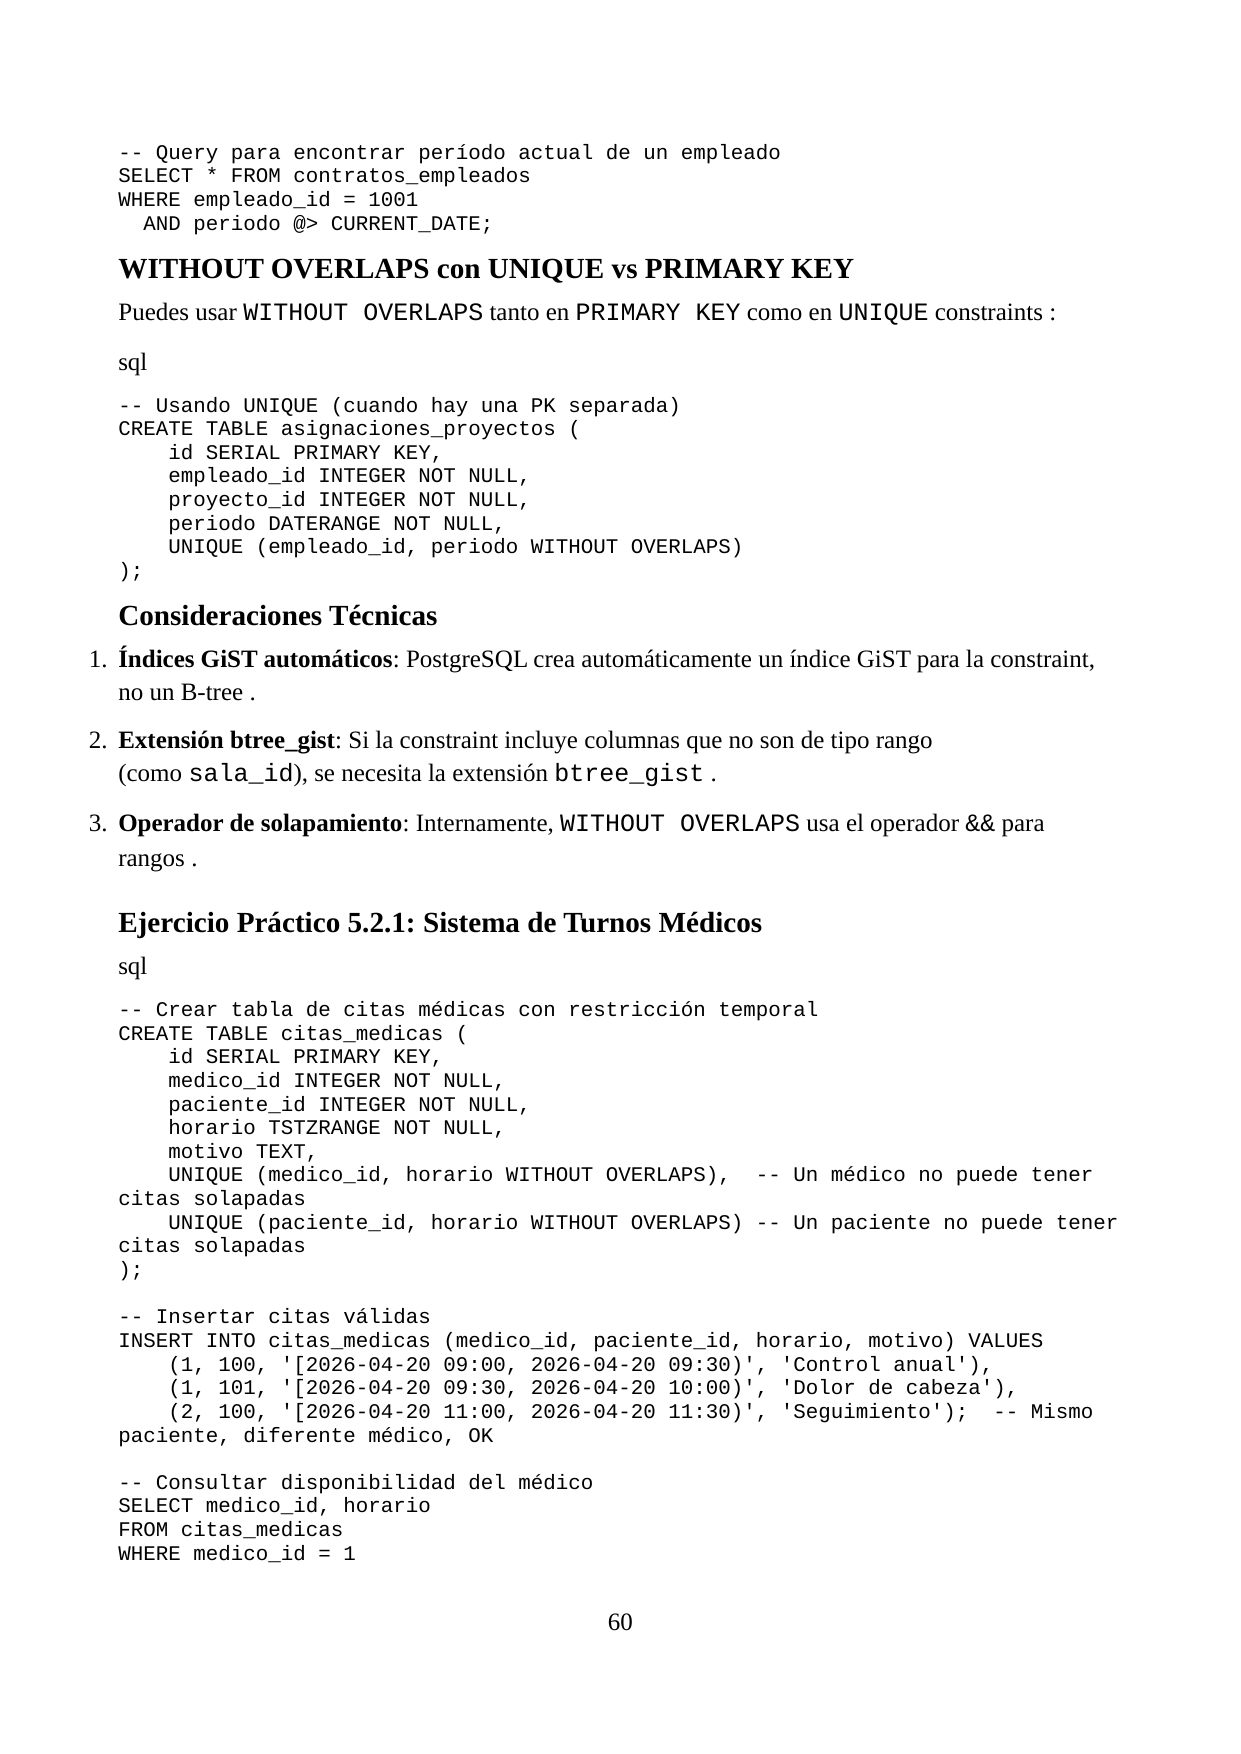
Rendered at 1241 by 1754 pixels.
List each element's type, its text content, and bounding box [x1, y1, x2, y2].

text FROM citas_medicas [118, 1519, 1122, 1543]
text (1, 100, '[2026-04-20 09:00, 2026-04-20 09:30)', 'Control anual'), [118, 1354, 1122, 1377]
text sql [118, 347, 1122, 376]
text WHERE medico_id = 1 [118, 1543, 1122, 1566]
text horario TSTZRANGE NOT NULL, [118, 1117, 1122, 1141]
text ); [118, 1259, 1122, 1283]
list Índices GiST automáticos: PostgreSQL crea automáticamente un índice GiST para la constraint, no un B-tree . [118, 644, 1122, 706]
text paciente_id INTEGER NOT NULL, [118, 1093, 1122, 1117]
subtitle Ejercicio Práctico 5.2.1: Sistema de Turnos Médicos [118, 905, 1122, 939]
text proyecto_id INTEGER NOT NULL, [118, 489, 1122, 513]
text (1, 101, '[2026-04-20 09:30, 2026-04-20 10:00)', 'Dolor de cabeza'), [118, 1377, 1122, 1401]
text Puedes usar WITHOUT OVERLAPS tanto en PRIMARY KEY como en UNIQUE constraints : [118, 297, 1122, 328]
text INSERT INTO citas_medicas (medico_id, paciente_id, horario, motivo) VALUES [118, 1330, 1122, 1354]
text WHERE empleado_id = 1001 [118, 189, 1122, 213]
text (2, 100, '[2026-04-20 11:00, 2026-04-20 11:30)', 'Seguimiento'); -- Mismo paciente, diferente médico, OK [118, 1401, 1122, 1448]
text -- Insertar citas válidas [118, 1306, 1122, 1330]
text medico_id INTEGER NOT NULL, [118, 1070, 1122, 1093]
text SELECT medico_id, horario [118, 1496, 1122, 1519]
text -- Crear tabla de citas médicas con restricción temporal [118, 999, 1122, 1023]
text -- Usando UNIQUE (cuando hay una PK separada) [118, 394, 1122, 418]
text SELECT * FROM contratos_empleados [118, 165, 1122, 189]
text -- Consultar disponibilidad del médico [118, 1472, 1122, 1496]
text empleado_id INTEGER NOT NULL, [118, 466, 1122, 489]
subtitle WITHOUT OVERLAPS con UNIQUE vs PRIMARY KEY [118, 251, 1122, 284]
text AND periodo @> CURRENT_DATE; [118, 213, 1122, 236]
text id SERIAL PRIMARY KEY, [118, 1046, 1122, 1070]
subtitle Consideraciones Técnicas [118, 598, 1122, 632]
list Operador de solapamiento: Internamente, WITHOUT OVERLAPS usa el operador && para rangos . [118, 808, 1122, 872]
text ); [118, 560, 1122, 584]
text -- Query para encontrar período actual de un empleado [118, 142, 1122, 165]
text sql [118, 951, 1122, 980]
text CREATE TABLE asignaciones_proyectos ( [118, 418, 1122, 442]
list Extensión btree_gist: Si la constraint incluye columnas que no son de tipo rango (como sala_id), se necesita la extensión btree_gist . [118, 725, 1122, 789]
text CREATE TABLE citas_medicas ( [118, 1023, 1122, 1046]
text UNIQUE (paciente_id, horario WITHOUT OVERLAPS) -- Un paciente no puede tener citas solapadas [118, 1212, 1122, 1259]
text periodo DATERANGE NOT NULL, [118, 513, 1122, 536]
text motivo TEXT, [118, 1141, 1122, 1164]
text UNIQUE (empleado_id, periodo WITHOUT OVERLAPS) [118, 536, 1122, 560]
text UNIQUE (medico_id, horario WITHOUT OVERLAPS), -- Un médico no puede tener citas solapadas [118, 1164, 1122, 1212]
text id SERIAL PRIMARY KEY, [118, 442, 1122, 466]
